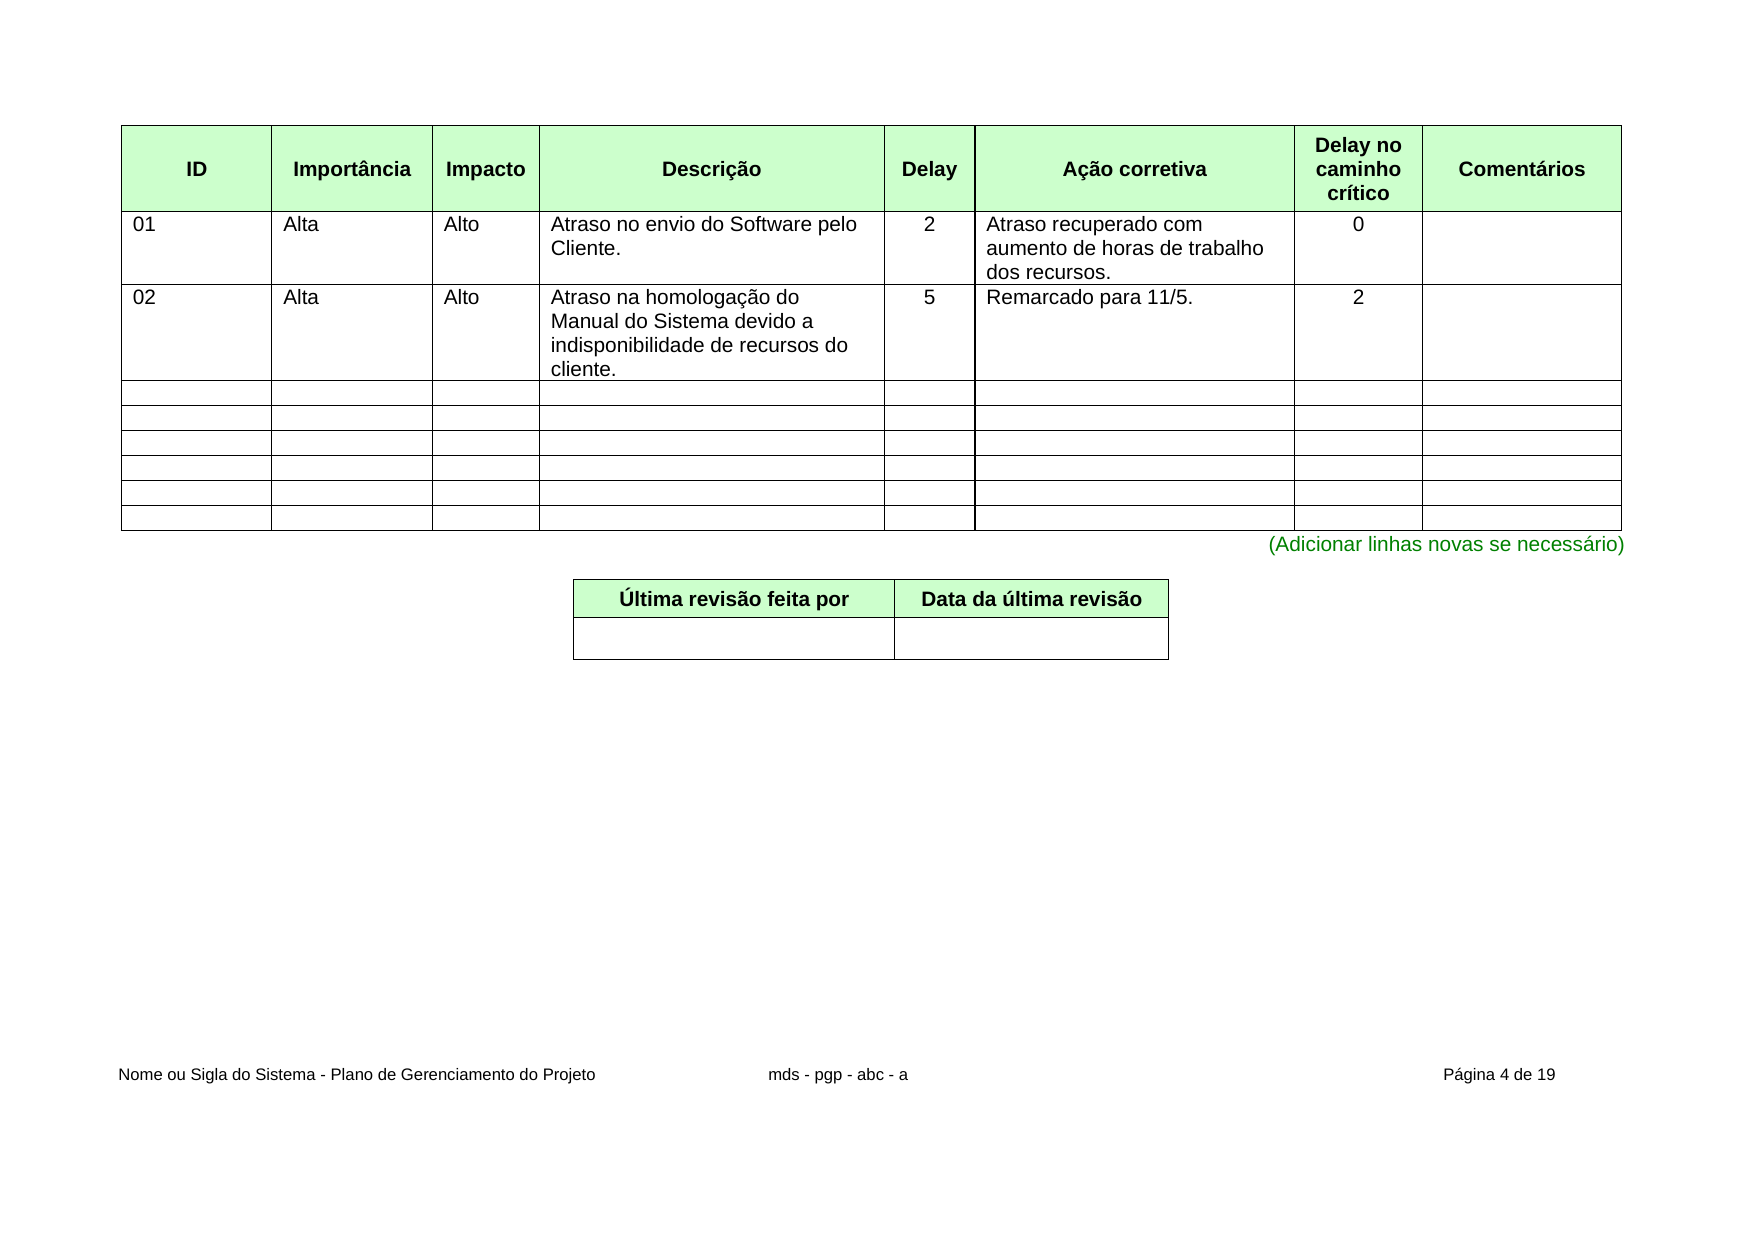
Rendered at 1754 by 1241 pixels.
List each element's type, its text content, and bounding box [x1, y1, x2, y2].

table_cell [433, 381, 539, 405]
table_cell [433, 431, 539, 455]
table_cell [122, 481, 271, 505]
text (Adicionar linhas novas se necessário) [118, 531, 1625, 555]
table_cell [1423, 381, 1621, 405]
table_cell [433, 406, 539, 430]
table_cell Remarcado para 11/5. [976, 285, 1294, 380]
table_cell Alto [433, 212, 539, 283]
table_header Última revisão feita por [574, 580, 894, 617]
table_cell [1295, 506, 1422, 530]
table_cell [433, 456, 539, 480]
table_header Delay no caminho crítico [1295, 126, 1422, 211]
table_cell [540, 381, 884, 405]
table_cell [433, 481, 539, 505]
table_cell Alta [272, 212, 432, 283]
table_cell [976, 406, 1294, 430]
table_cell [540, 406, 884, 430]
table_cell [885, 381, 974, 405]
table_cell 2 [885, 212, 974, 283]
table_cell [885, 431, 974, 455]
table_header Data da última revisão [895, 580, 1168, 617]
table_cell [122, 456, 271, 480]
table_cell [1295, 456, 1422, 480]
table_cell [540, 456, 884, 480]
table_cell [885, 406, 974, 430]
table_cell Alta [272, 285, 432, 380]
table_header ID [122, 126, 271, 211]
table_header Ação corretiva [976, 126, 1294, 211]
table_cell [1423, 506, 1621, 530]
table_cell [540, 431, 884, 455]
table_cell [272, 431, 432, 455]
table_header Comentários [1423, 126, 1621, 211]
table_cell [885, 481, 974, 505]
table_cell [540, 506, 884, 530]
table_cell Atraso na homologação do Manual do Sistema devido a indisponibilidade de recursos do cliente. [540, 285, 884, 380]
table_cell 5 [885, 285, 974, 380]
table_cell [1423, 212, 1621, 283]
table_cell [885, 506, 974, 530]
table_cell [272, 406, 432, 430]
table_cell Atraso no envio do Software pelo Cliente. [540, 212, 884, 283]
table_cell [1295, 481, 1422, 505]
table_cell Atraso recuperado com aumento de horas de trabalho dos recursos. [976, 212, 1294, 283]
table_cell [1423, 481, 1621, 505]
table_cell 0 [1295, 212, 1422, 283]
table_cell [272, 456, 432, 480]
table_cell [272, 481, 432, 505]
table_cell Alto [433, 285, 539, 380]
table_cell [1423, 431, 1621, 455]
table_cell [895, 618, 1168, 658]
table_cell [885, 456, 974, 480]
table_cell 02 [122, 285, 271, 380]
table_header Impacto [433, 126, 539, 211]
table_cell [272, 381, 432, 405]
table_cell [976, 381, 1294, 405]
table_cell [540, 481, 884, 505]
table_cell [976, 456, 1294, 480]
table_cell [1423, 285, 1621, 380]
table_cell [1423, 406, 1621, 430]
table_cell [1423, 456, 1621, 480]
table_cell [976, 506, 1294, 530]
table_cell [122, 381, 271, 405]
table_cell [272, 506, 432, 530]
table_header Descrição [540, 126, 884, 211]
table_cell [122, 506, 271, 530]
table_header Importância [272, 126, 432, 211]
table_cell [122, 406, 271, 430]
table_cell [1295, 381, 1422, 405]
table_cell [122, 431, 271, 455]
table_cell 01 [122, 212, 271, 283]
table_header Delay [885, 126, 974, 211]
table_cell [1295, 431, 1422, 455]
table_cell 2 [1295, 285, 1422, 380]
table_cell [1295, 406, 1422, 430]
table_cell [976, 431, 1294, 455]
table_cell [433, 506, 539, 530]
table_cell [976, 481, 1294, 505]
table_cell [574, 618, 894, 658]
